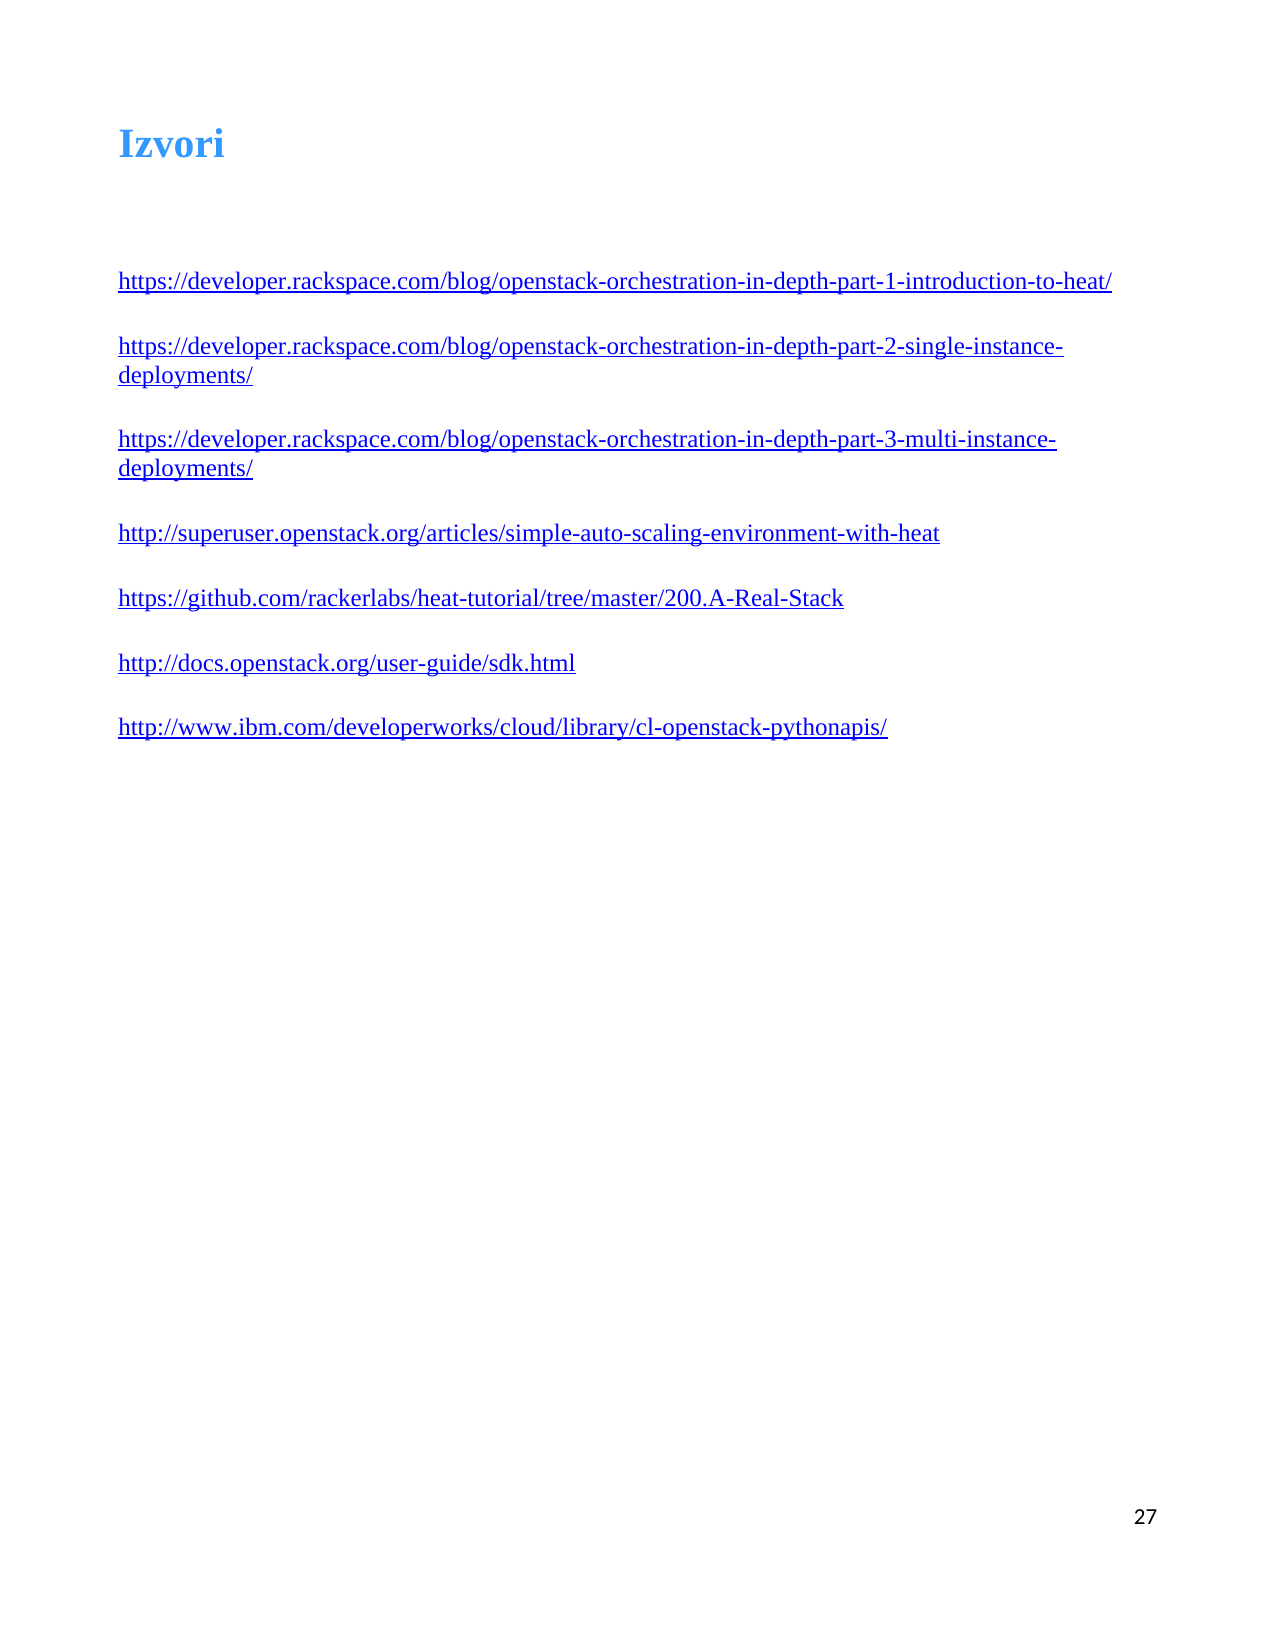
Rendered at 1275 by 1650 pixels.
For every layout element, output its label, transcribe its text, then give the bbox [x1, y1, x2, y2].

text https://developer.rackspace.com/blog/openstack-orchestration-in-depth-part-2-single-instance-deployments/ [118, 331, 1157, 388]
text http://superuser.openstack.org/articles/simple-auto-scaling-environment-with-heat [118, 518, 1157, 547]
text http://docs.openstack.org/user-guide/sdk.html [118, 648, 1157, 676]
text http://www.ibm.com/developerworks/cloud/library/cl-openstack-pythonapis/ [118, 712, 1157, 741]
text Izvori [118, 118, 1157, 166]
text https://developer.rackspace.com/blog/openstack-orchestration-in-depth-part-1-introduction-to-heat/ [118, 266, 1157, 295]
text https://developer.rackspace.com/blog/openstack-orchestration-in-depth-part-3-multi-instance-deployments/ [118, 424, 1157, 482]
text https://github.com/rackerlabs/heat-tutorial/tree/master/200.A-Real-Stack [118, 583, 1157, 612]
